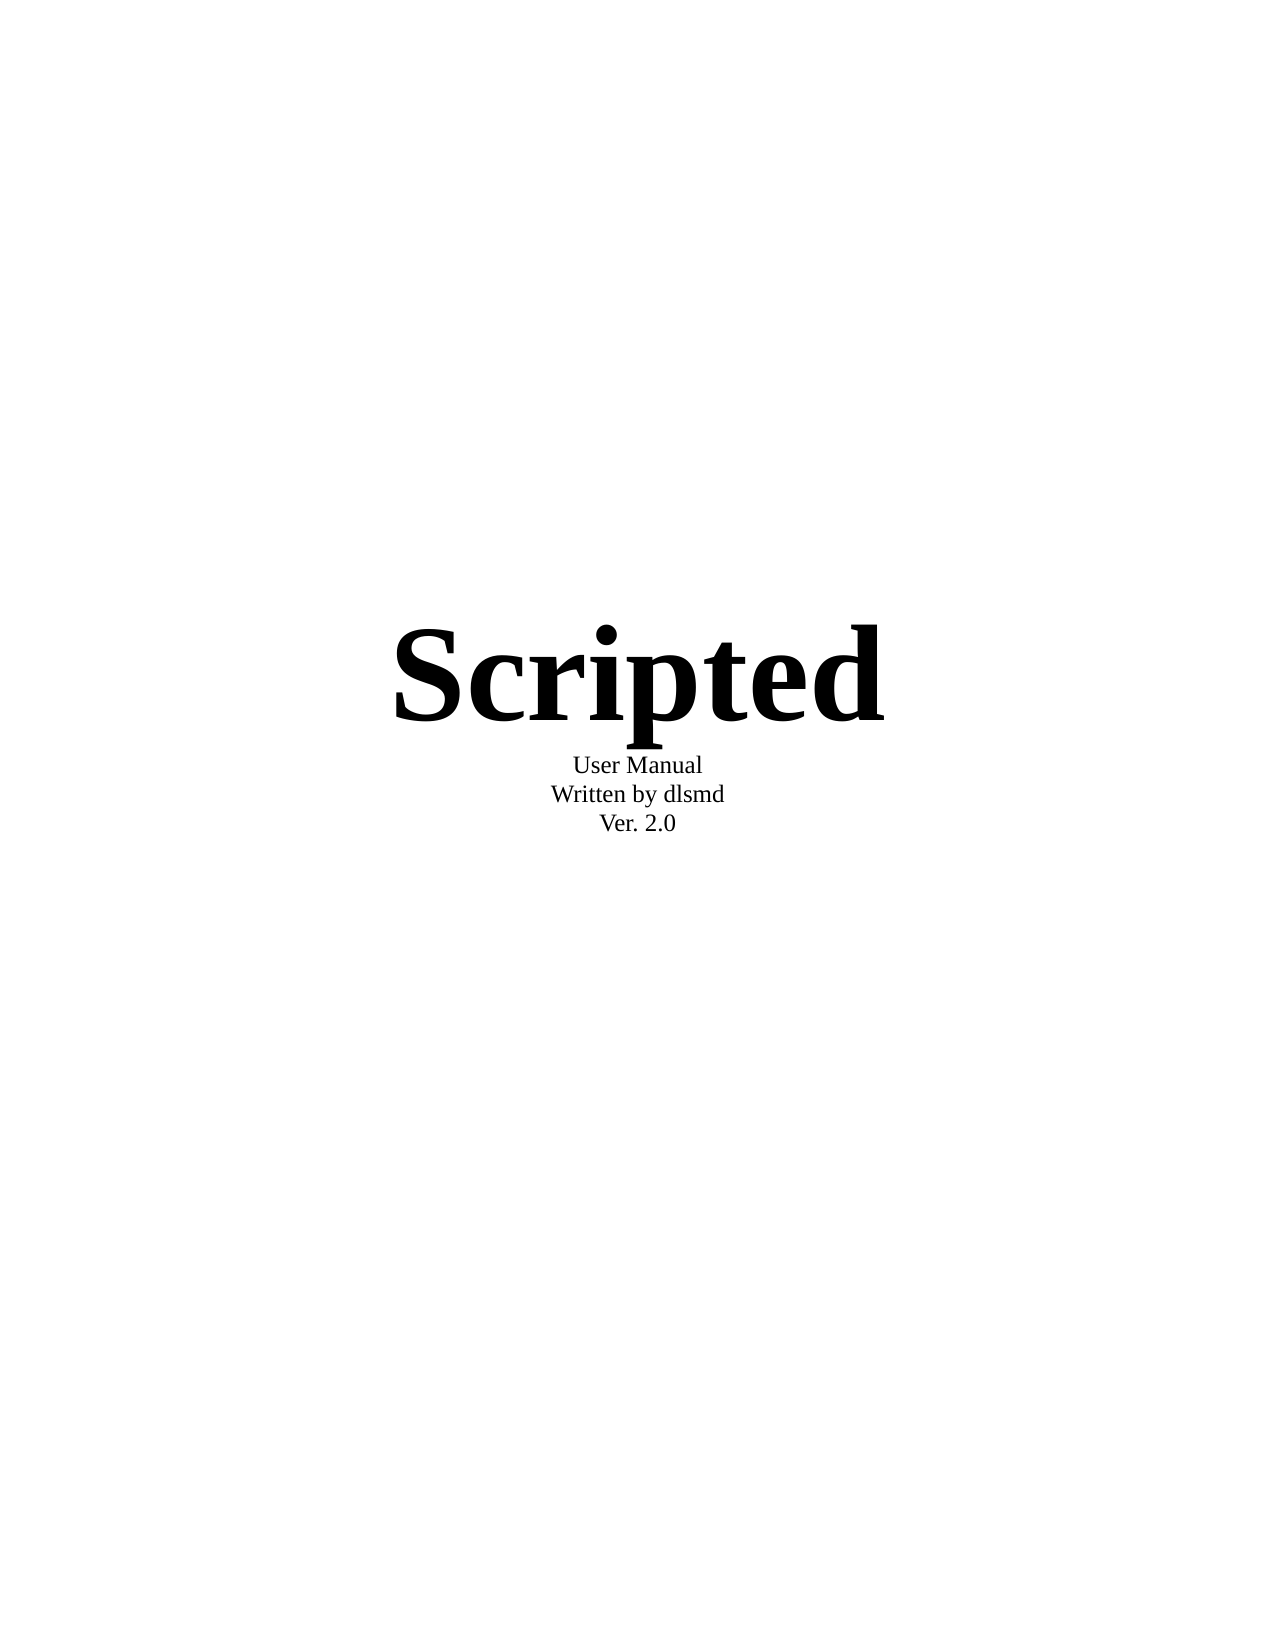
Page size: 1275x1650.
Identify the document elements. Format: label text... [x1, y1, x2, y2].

text Written by dlsmd [118, 779, 1157, 808]
text Scripted [118, 592, 1157, 751]
text User Manual [118, 751, 1157, 779]
text Ver. 2.0 [118, 808, 1157, 837]
